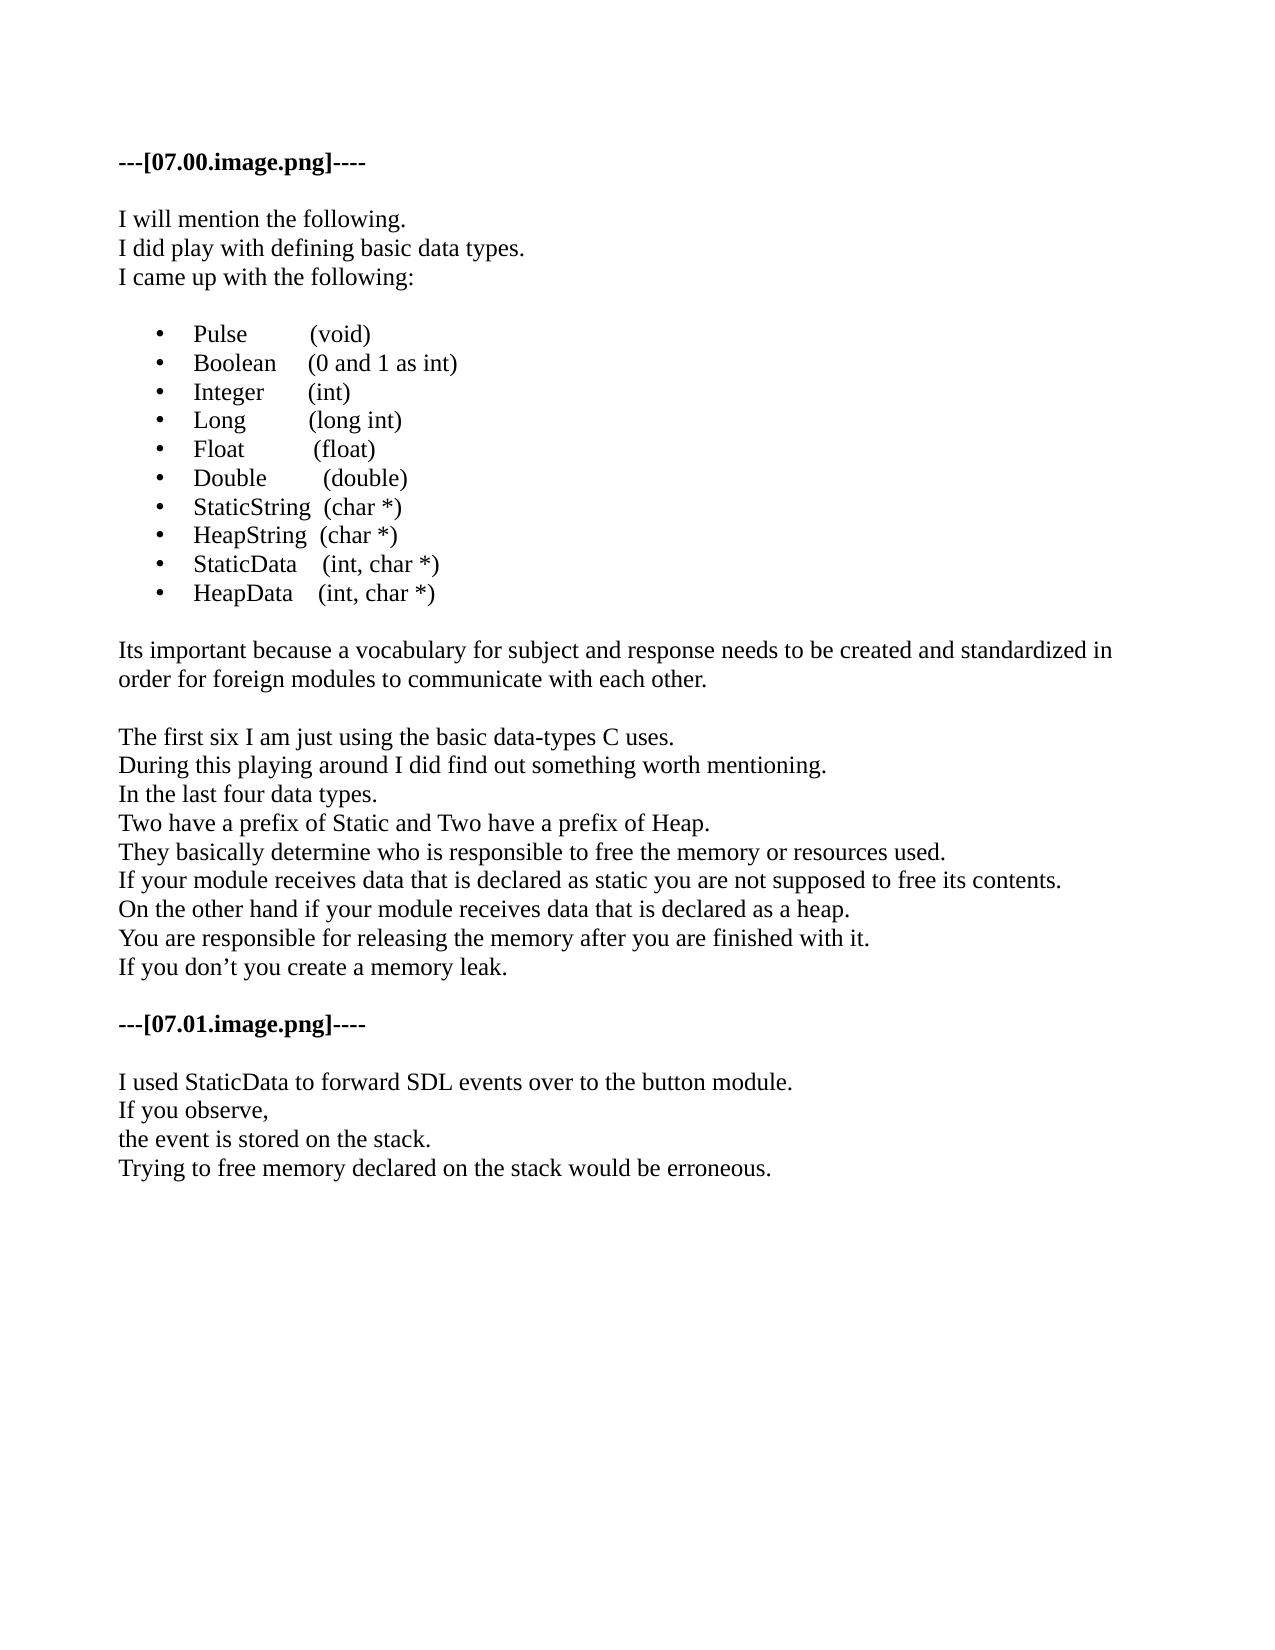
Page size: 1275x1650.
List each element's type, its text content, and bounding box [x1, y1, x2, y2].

text Trying to free memory declared on the stack would be erroneous. [118, 1153, 1157, 1182]
text ---[07.01.image.png]---- [118, 1009, 1157, 1038]
text the event is stored on the stack. [118, 1124, 1157, 1153]
text If you don’t you create a memory leak. [118, 952, 1157, 981]
text During this playing around I did find out something worth mentioning. [118, 751, 1157, 779]
text They basically determine who is responsible to free the memory or resources used. [118, 837, 1157, 866]
text I came up with the following: [118, 262, 1157, 291]
text I will mention the following. [118, 204, 1157, 233]
text You are responsible for releasing the memory after you are finished with it. [118, 923, 1157, 952]
text I used StaticData to forward SDL events over to the button module. [118, 1067, 1157, 1096]
text The first six I am just using the basic data-types C uses. [118, 722, 1157, 751]
text In the last four data types. [118, 779, 1157, 808]
list Long (long int) [156, 406, 1157, 434]
list Pulse (void) [156, 319, 1157, 348]
list StaticString (char *) [156, 492, 1157, 521]
list Boolean (0 and 1 as int) [156, 348, 1157, 377]
text ---[07.00.image.png]---- [118, 147, 1157, 176]
list HeapData (int, char *) [156, 578, 1157, 607]
text If you observe, [118, 1096, 1157, 1124]
list Float (float) [156, 434, 1157, 463]
text On the other hand if your module receives data that is declared as a heap. [118, 894, 1157, 923]
text Two have a prefix of Static and Two have a prefix of Heap. [118, 808, 1157, 837]
list Integer (int) [156, 377, 1157, 406]
text I did play with defining basic data types. [118, 233, 1157, 262]
list Double (double) [156, 463, 1157, 492]
list StaticData (int, char *) [156, 549, 1157, 578]
text Its important because a vocabulary for subject and response needs to be created and standardized in order for foreign modules to communicate with each other. [118, 636, 1157, 693]
list HeapString (char *) [156, 521, 1157, 549]
text If your module receives data that is declared as static you are not supposed to free its contents. [118, 866, 1157, 894]
